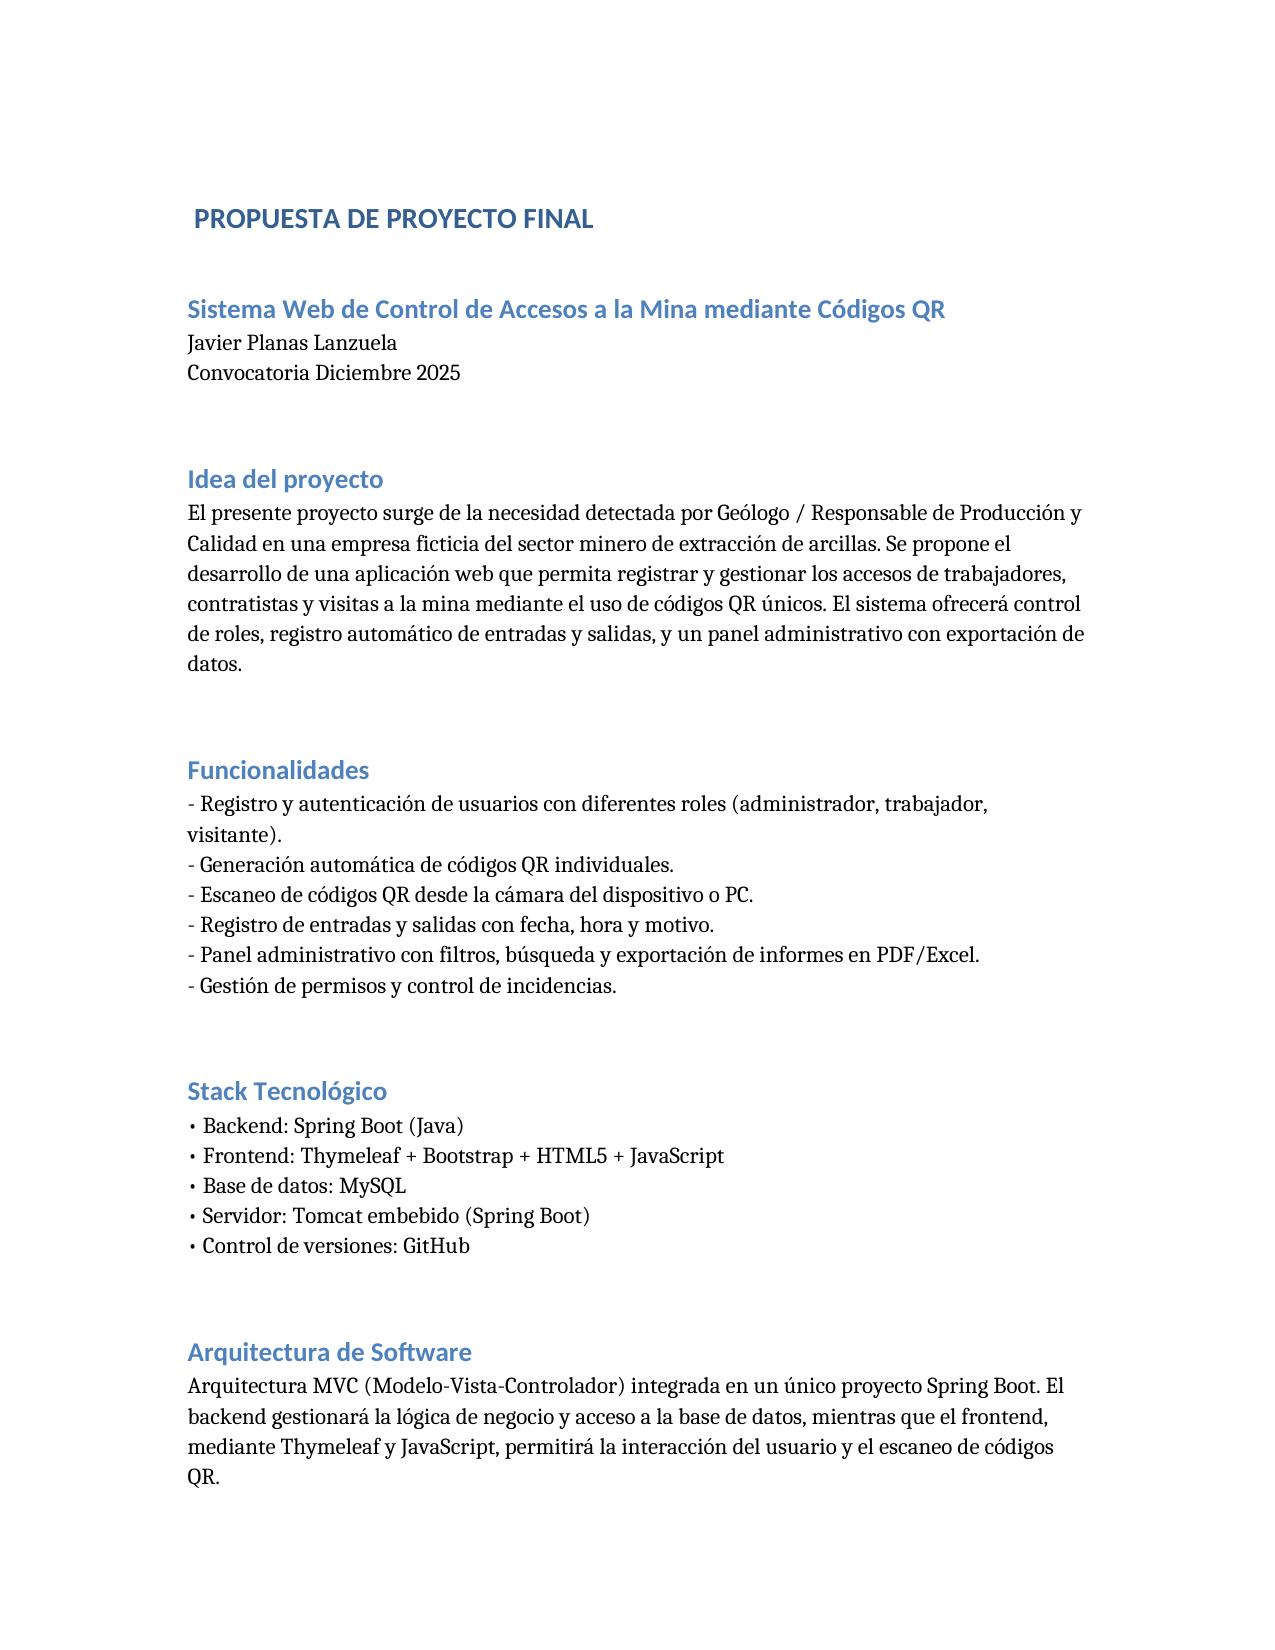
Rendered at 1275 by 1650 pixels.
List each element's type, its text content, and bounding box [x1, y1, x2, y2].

subtitle Stack Tecnológico [187, 1074, 1087, 1107]
text Arquitectura MVC (Modelo-Vista-Controlador) integrada en un único proyecto Spring Boot. El backend gestionará la lógica de negocio y acceso a la base de datos, mientras que el frontend, mediante Thymeleaf y JavaScript, permitirá la interacción del usuario y el escaneo de códigos QR. [187, 1373, 1087, 1490]
subtitle Arquitectura de Software [187, 1335, 1087, 1368]
text • Backend: Spring Boot (Java) • Frontend: Thymeleaf + Bootstrap + HTML5 + JavaScript • Base de datos: MySQL • Servidor: Tomcat embebido (Spring Boot) • Control de versiones: GitHub [187, 1112, 1087, 1259]
text El presente proyecto surge de la necesidad detectada por Geólogo / Responsable de Producción y Calidad en una empresa ficticia del sector minero de extracción de arcillas. Se propone el desarrollo de una aplicación web que permita registrar y gestionar los accesos de trabajadores, contratistas y visitas a la mina mediante el uso de códigos QR únicos. El sistema ofrecerá control de roles, registro automático de entradas y salidas, y un panel administrativo con exportación de datos. [187, 500, 1087, 677]
subtitle PROPUESTA DE PROYECTO FINAL [187, 200, 1087, 236]
text - Registro y autenticación de usuarios con diferentes roles (administrador, trabajador, visitante). - Generación automática de códigos QR individuales. - Escaneo de códigos QR desde la cámara del dispositivo o PC. - Registro de entradas y salidas con fecha, hora y motivo. - Panel administrativo con filtros, búsqueda y exportación de informes en PDF/Excel. - Gestión de permisos y control de incidencias. [187, 791, 1087, 999]
text Javier Planas Lanzuela Convocatoria Diciembre 2025 [187, 330, 1087, 386]
subtitle Sistema Web de Control de Accesos a la Mina mediante Códigos QR [187, 292, 1087, 325]
subtitle Idea del proyecto [187, 462, 1087, 495]
subtitle Funcionalidades [187, 753, 1087, 786]
